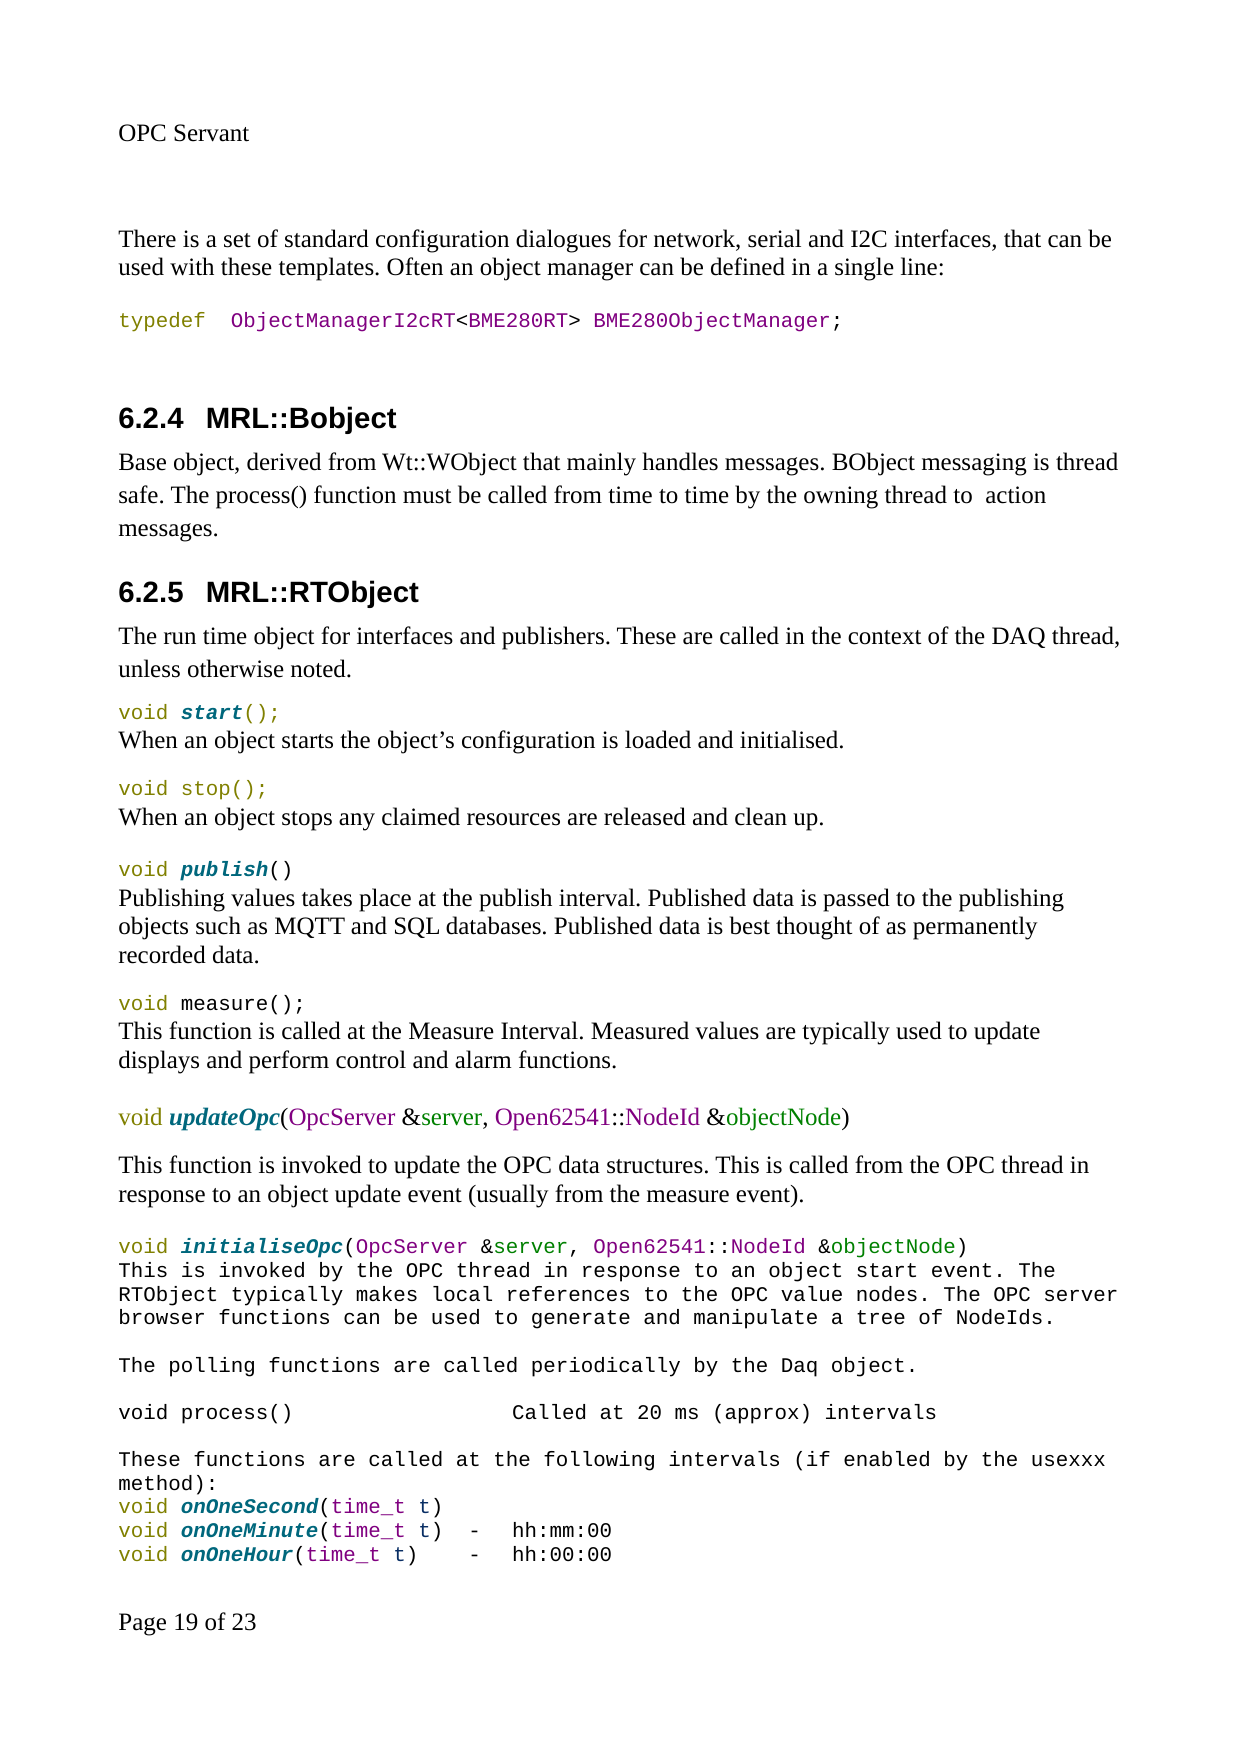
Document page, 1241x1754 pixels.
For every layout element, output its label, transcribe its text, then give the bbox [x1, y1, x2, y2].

text When an object starts the object’s configuration is loaded and initialised. [118, 726, 1122, 754]
text This function is invoked to update the OPC data structures. This is called from the OPC thread in response to an object update event (usually from the measure event). [118, 1150, 1122, 1208]
text typedef ObjectManagerI2cRT<BME280RT> BME280ObjectManager; [118, 310, 1122, 333]
subtitle MRL::Bobject [118, 401, 1122, 434]
text void onOneMinute(time_t t) - hh:mm:00 [118, 1520, 1122, 1544]
text void updateOpc(OpcServer &server, Open62541::NodeId &objectNode) [118, 1102, 1122, 1131]
text These functions are called at the following intervals (if enabled by the usexxx method): [118, 1449, 1122, 1496]
text The run time object for interfaces and publishers. These are called in the context of the DAQ thread, unless otherwise noted. [118, 621, 1122, 683]
text void onOneSecond(time_t t) [118, 1496, 1122, 1520]
text void onOneHour(time_t t) - hh:00:00 [118, 1544, 1122, 1567]
text void publish() [118, 859, 1122, 883]
text There is a set of standard configuration dialogues for network, serial and I2C interfaces, that can be used with these templates. Often an object manager can be defined in a single line: [118, 224, 1122, 281]
subtitle MRL::RTObject [118, 575, 1122, 609]
text Base object, derived from Wt::WObject that mainly handles messages. BObject messaging is thread safe. The process() function must be called from time to time by the owning thread to action messages. [118, 447, 1122, 542]
text When an object stops any claimed resources are released and clean up. [118, 802, 1122, 830]
text This function is called at the Measure Interval. Measured values are typically used to update displays and perform control and alarm functions. [118, 1016, 1122, 1074]
text Publishing values takes place at the publish interval. Published data is passed to the publishing objects such as MQTT and SQL databases. Published data is best thought of as permanently recorded data. [118, 883, 1122, 969]
text This is invoked by the OPC thread in response to an object start event. The RTObject typically makes local references to the OPC value nodes. The OPC server browser functions can be used to generate and manipulate a tree of NodeIds. [118, 1260, 1122, 1331]
text void start(); [118, 702, 1122, 726]
text The polling functions are called periodically by the Daq object. [118, 1354, 1122, 1378]
text void stop(); [118, 778, 1122, 802]
text void measure(); [118, 993, 1122, 1016]
text void process() Called at 20 ms (approx) intervals [118, 1402, 1122, 1426]
text void initialiseOpc(OpcServer &server, Open62541::NodeId &objectNode) [118, 1236, 1122, 1260]
